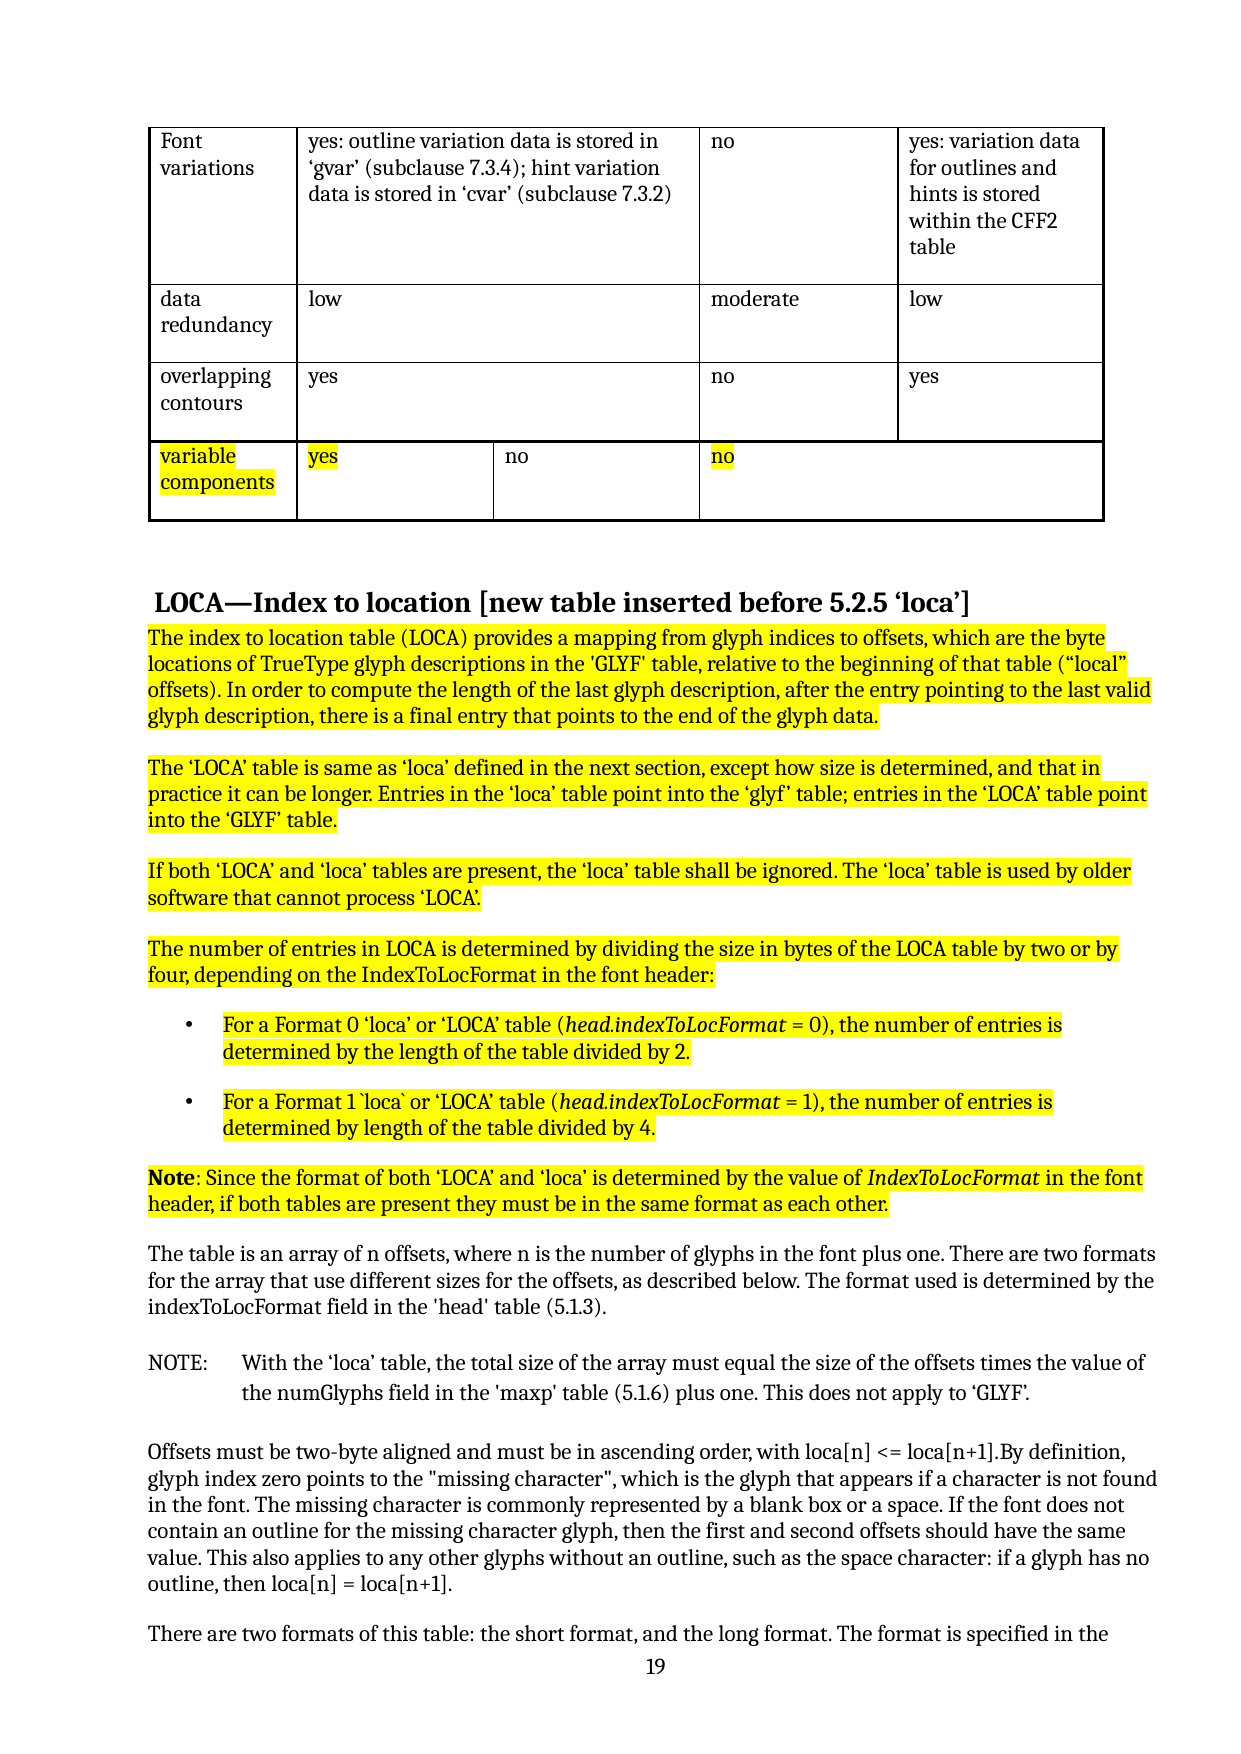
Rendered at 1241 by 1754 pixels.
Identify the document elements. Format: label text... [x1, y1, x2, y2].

table_cell Font variations [151, 128, 296, 284]
list For a Format 1 `loca` or ‘LOCA’ table (head.indexToLocFormat = 1), the number of entries is determined by length of the table divided by 4. [185, 1088, 1163, 1141]
table_cell yes: variation data for outlines and hints is stored within the CFF2 table [899, 128, 1102, 284]
text Offsets must be two-byte aligned and must be in ascending order, with loca[n] <= loca[n+1].By definition, glyph index zero points to the "missing character", which is the glyph that appears if a character is not found in the font. The missing character is commonly represented by a blank box or a space. If the font does not contain an outline for the missing character glyph, then the first and second offsets should have the same value. This also applies to any other glyphs without an outline, such as the space character: if a glyph has no outline, then loca[n] = loca[n+1]. [148, 1439, 1163, 1597]
table_cell moderate [700, 285, 897, 362]
text There are two formats of this table: the short format, and the long format. The format is specified in the [148, 1621, 1163, 1647]
text Note: Since the format of both ‘LOCA’ and ‘loca’ is determined by the value of IndexToLocFormat in the font header, if both tables are present they must be in the same format as each other. [148, 1165, 1163, 1218]
table_cell no [700, 128, 897, 284]
text The number of entries in LOCA is determined by dividing the size in bytes of the LOCA table by two or by four, depending on the IndexToLocFormat in the font header: [148, 936, 1163, 988]
table_cell low [298, 285, 699, 362]
text The index to location table (LOCA) provides a mapping from glyph indices to offsets, which are the byte locations of TrueType glyph descriptions in the 'GLYF' table, relative to the beginning of that table (“local” offsets). In order to compute the length of the last glyph description, after the entry pointing to the last valid glyph description, there is a final entry that points to the end of the glyph data. [148, 624, 1163, 730]
text If both ‘LOCA’ and ‘loca’ tables are present, the ‘loca’ table shall be ignored. The ‘loca’ table is used by older software that cannot process ‘LOCA’. [148, 858, 1163, 911]
table_cell no [494, 443, 699, 519]
table_cell variable components [151, 443, 296, 519]
table_cell no [700, 363, 897, 439]
subtitle LOCA—Index to location [new table inserted before 5.2.5 ‘loca’] [148, 586, 1163, 619]
table_cell yes [899, 363, 1102, 439]
table_cell overlapping contours [151, 363, 296, 439]
list For a Format 0 ‘loca’ or ‘LOCA’ table (head.indexToLocFormat = 0), the number of entries is determined by the length of the table divided by 2. [185, 1012, 1163, 1065]
table_cell data redundancy [151, 285, 296, 362]
table_cell yes [298, 363, 699, 439]
table_cell yes [298, 443, 493, 519]
table_cell no [700, 443, 1102, 519]
text NOTE: With the ‘loca’ table, the total size of the array must equal the size of the offsets times the value of the numGlyphs field in the 'maxp' table (5.1.6) plus one. This does not apply to ‘GLYF’. [148, 1349, 1163, 1406]
text The table is an array of n offsets, where n is the number of glyphs in the font plus one. There are two formats for the array that use different sizes for the offsets, as described below. The format used is determined by the indexToLocFormat field in the 'head' table (5.1.3). [148, 1241, 1163, 1320]
table_cell low [899, 285, 1102, 362]
table_cell yes: outline variation data is stored in ‘gvar’ (subclause 7.3.4); hint variation data is stored in ‘cvar’ (subclause 7.3.2) [298, 128, 699, 284]
text The ‘LOCA’ table is same as ‘loca’ defined in the next section, except how size is determined, and that in practice it can be longer. Entries in the ‘loca’ table point into the ‘glyf’ table; entries in the ‘LOCA’ table point into the ‘GLYF’ table. [148, 754, 1163, 833]
